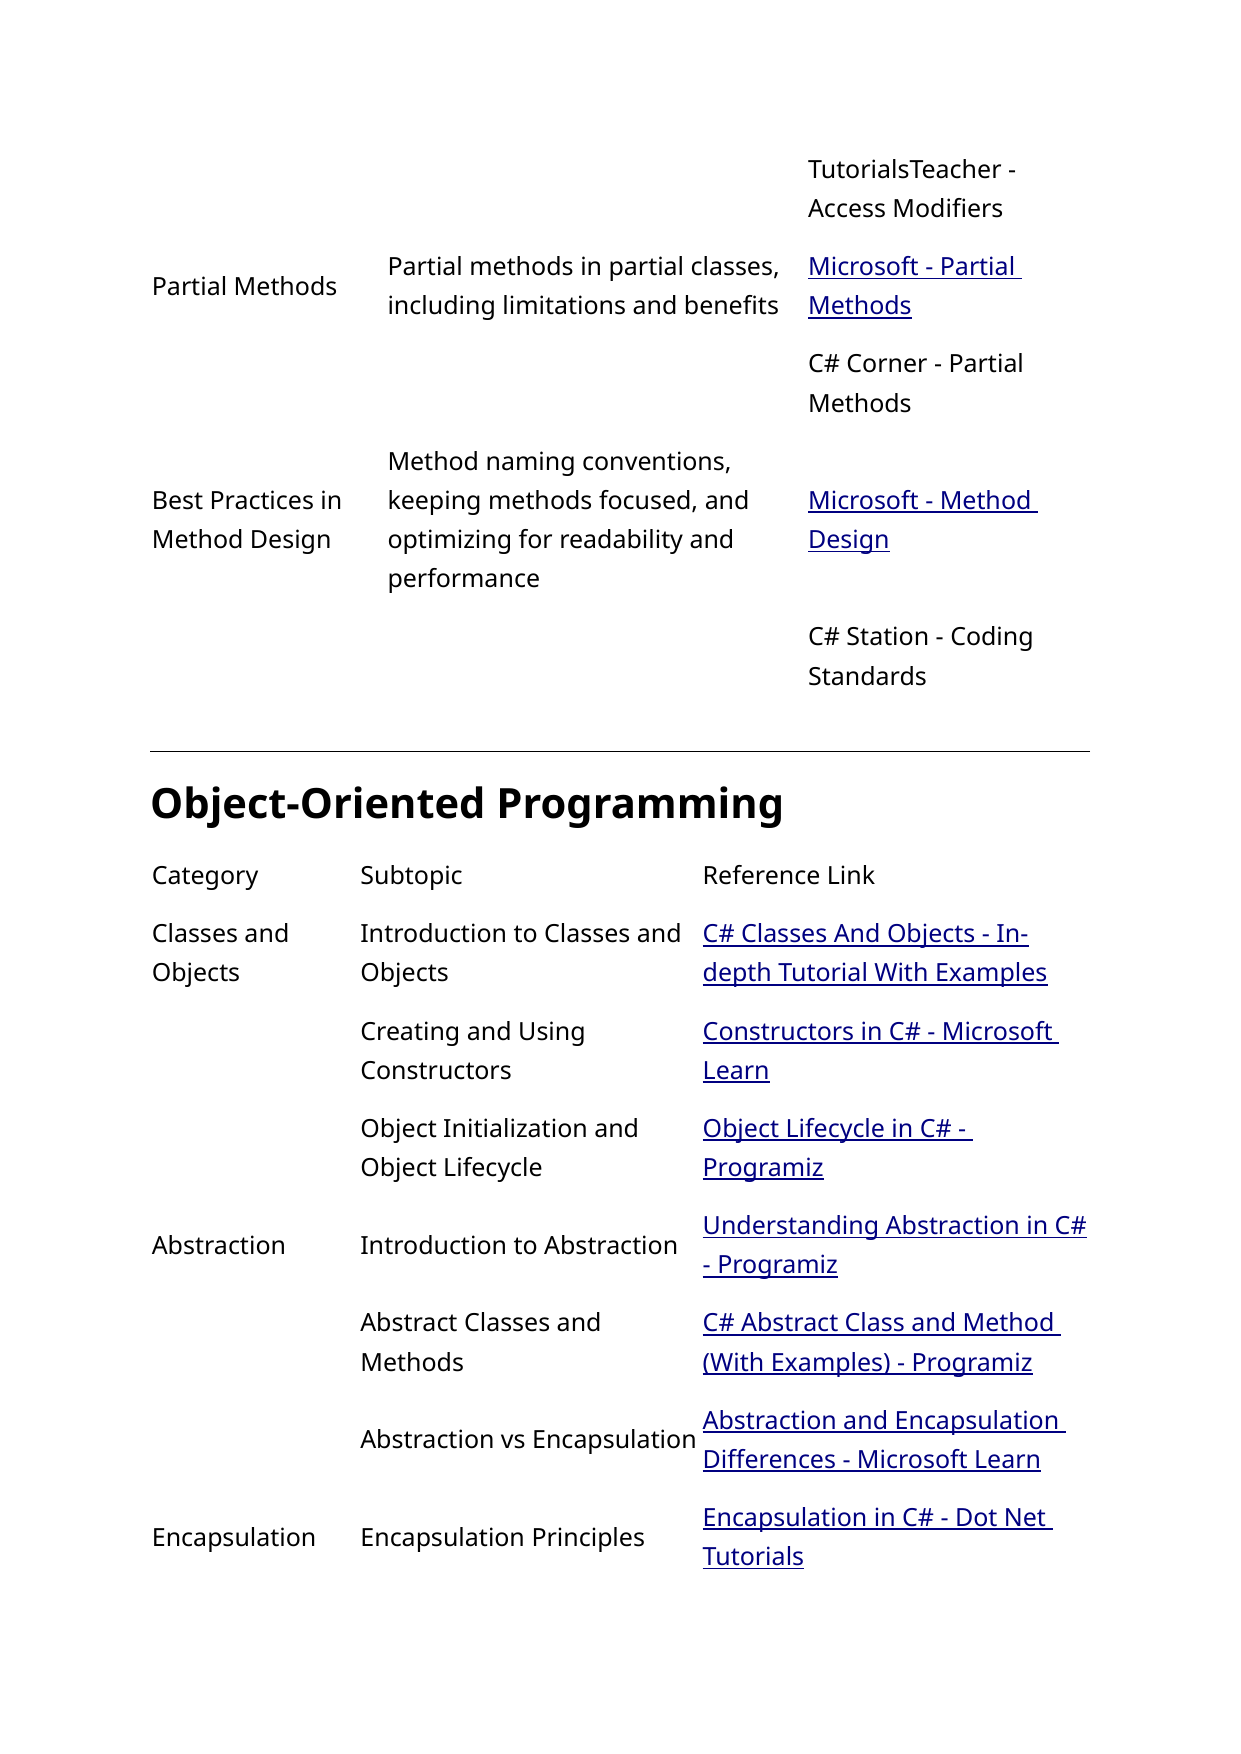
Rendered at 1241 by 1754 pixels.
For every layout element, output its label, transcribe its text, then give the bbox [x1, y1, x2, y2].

text Object-Oriented Programming [150, 774, 1090, 831]
table_cell Introduction to Classes and Objects [359, 914, 701, 1012]
table_cell Encapsulation in C# - Dot Net Tutorials [701, 1498, 1090, 1595]
table_cell [150, 150, 386, 247]
table_cell Partial methods in partial classes, including limitations and benefits [386, 247, 806, 344]
table_cell Best Practices in Method Design [150, 442, 386, 617]
table_header Subtopic [359, 856, 701, 914]
table_cell Partial Methods [150, 247, 386, 344]
table_cell Method naming conventions, keeping methods focused, and optimizing for readability and performance [386, 442, 806, 617]
table_cell Abstract Classes and Methods [359, 1304, 701, 1401]
table_cell Encapsulation [150, 1498, 358, 1595]
table_header Category [150, 856, 358, 914]
table_cell Introduction to Abstraction [359, 1206, 701, 1303]
table_cell C# Abstract Class and Method (With Examples) - Programiz [701, 1304, 1090, 1401]
table_cell C# Corner - Partial Methods [806, 345, 1090, 442]
table_cell Abstraction vs Encapsulation [359, 1401, 701, 1498]
table_cell [386, 345, 806, 442]
table_cell [150, 1012, 358, 1109]
table_cell Object Lifecycle in C# - Programiz [701, 1109, 1090, 1206]
table_header Reference Link [701, 856, 1090, 914]
table_cell C# Classes And Objects - In-depth Tutorial With Examples [701, 914, 1090, 1012]
table_cell Microsoft - Method Design [806, 442, 1090, 617]
table_cell [386, 150, 806, 247]
table_cell [150, 618, 386, 715]
table_cell Microsoft - Partial Methods [806, 247, 1090, 344]
table_cell [386, 618, 806, 715]
table_cell Constructors in C# - Microsoft Learn [701, 1012, 1090, 1109]
table_cell Encapsulation Principles [359, 1498, 701, 1595]
table_cell [150, 1109, 358, 1206]
table_cell Abstraction [150, 1206, 358, 1303]
table_cell [150, 1304, 358, 1401]
table_cell [150, 1401, 358, 1498]
table_cell Creating and Using Constructors [359, 1012, 701, 1109]
table_cell TutorialsTeacher - Access Modifiers [806, 150, 1090, 247]
table_cell Abstraction and Encapsulation Differences - Microsoft Learn [701, 1401, 1090, 1498]
table_cell Object Initialization and Object Lifecycle [359, 1109, 701, 1206]
table_cell C# Station - Coding Standards [806, 618, 1090, 715]
table_cell [150, 345, 386, 442]
table_cell Classes and Objects [150, 914, 358, 1012]
table_cell Understanding Abstraction in C# - Programiz [701, 1206, 1090, 1303]
